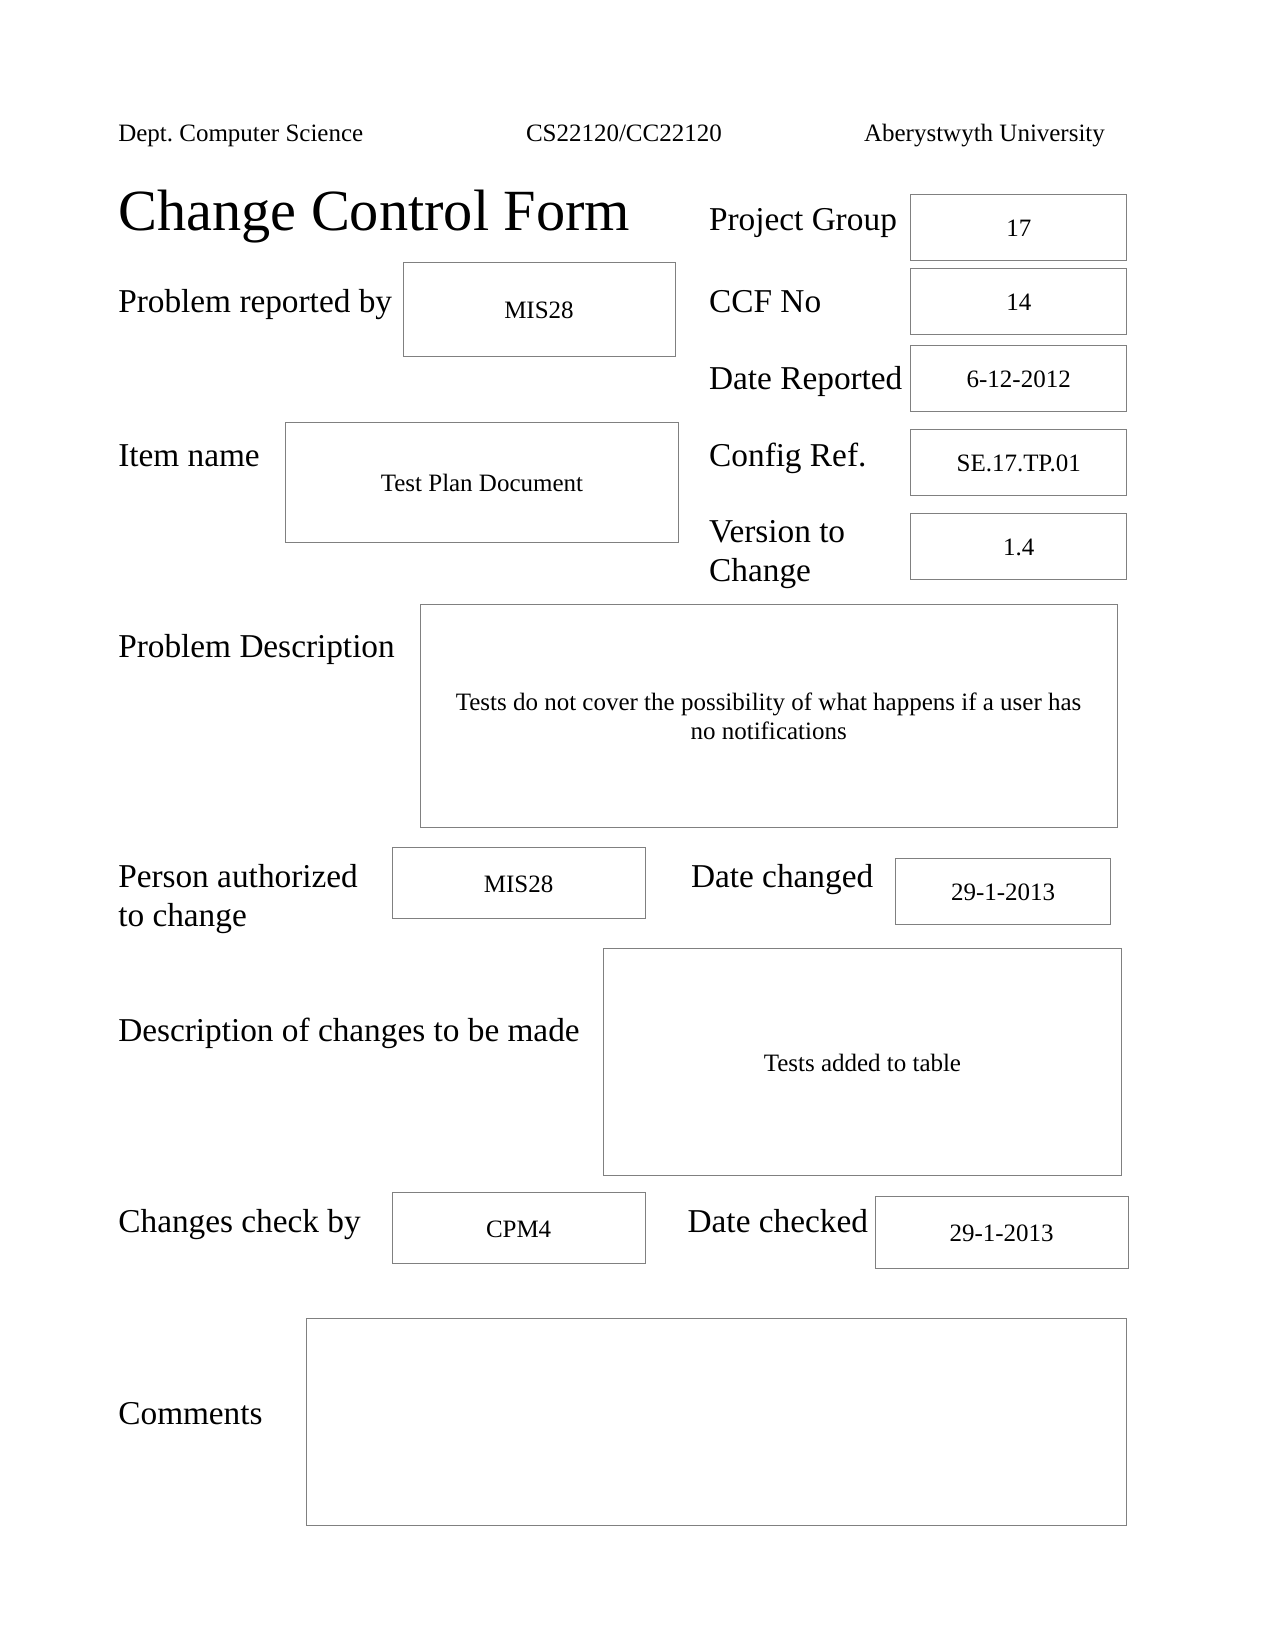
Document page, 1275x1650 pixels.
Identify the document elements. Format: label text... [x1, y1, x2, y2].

text Description of changes to be made [118, 1010, 603, 1048]
text to change [118, 895, 1157, 933]
text [1118, 627, 1157, 665]
text Change Control Form Project Group [118, 176, 1157, 243]
text Person authorized Date changed [646, 857, 1157, 895]
text Config Ref. [679, 435, 910, 473]
text Comments [118, 1393, 306, 1432]
text Date checked [646, 1202, 875, 1240]
text Problem Description [118, 627, 420, 665]
text Change [118, 550, 1157, 588]
text CCF No [676, 282, 910, 320]
text Version to [118, 512, 1157, 550]
text Problem reported by [118, 282, 403, 320]
text [1127, 1393, 1157, 1432]
text [1127, 358, 1157, 397]
text Person authorized Date changed [118, 857, 392, 895]
text [1129, 1202, 1157, 1240]
text Item name [118, 435, 285, 473]
text Date Reported [118, 358, 910, 397]
text [1122, 1010, 1157, 1048]
text [1127, 435, 1157, 473]
text Changes check by [118, 1202, 392, 1240]
text [1127, 282, 1157, 320]
